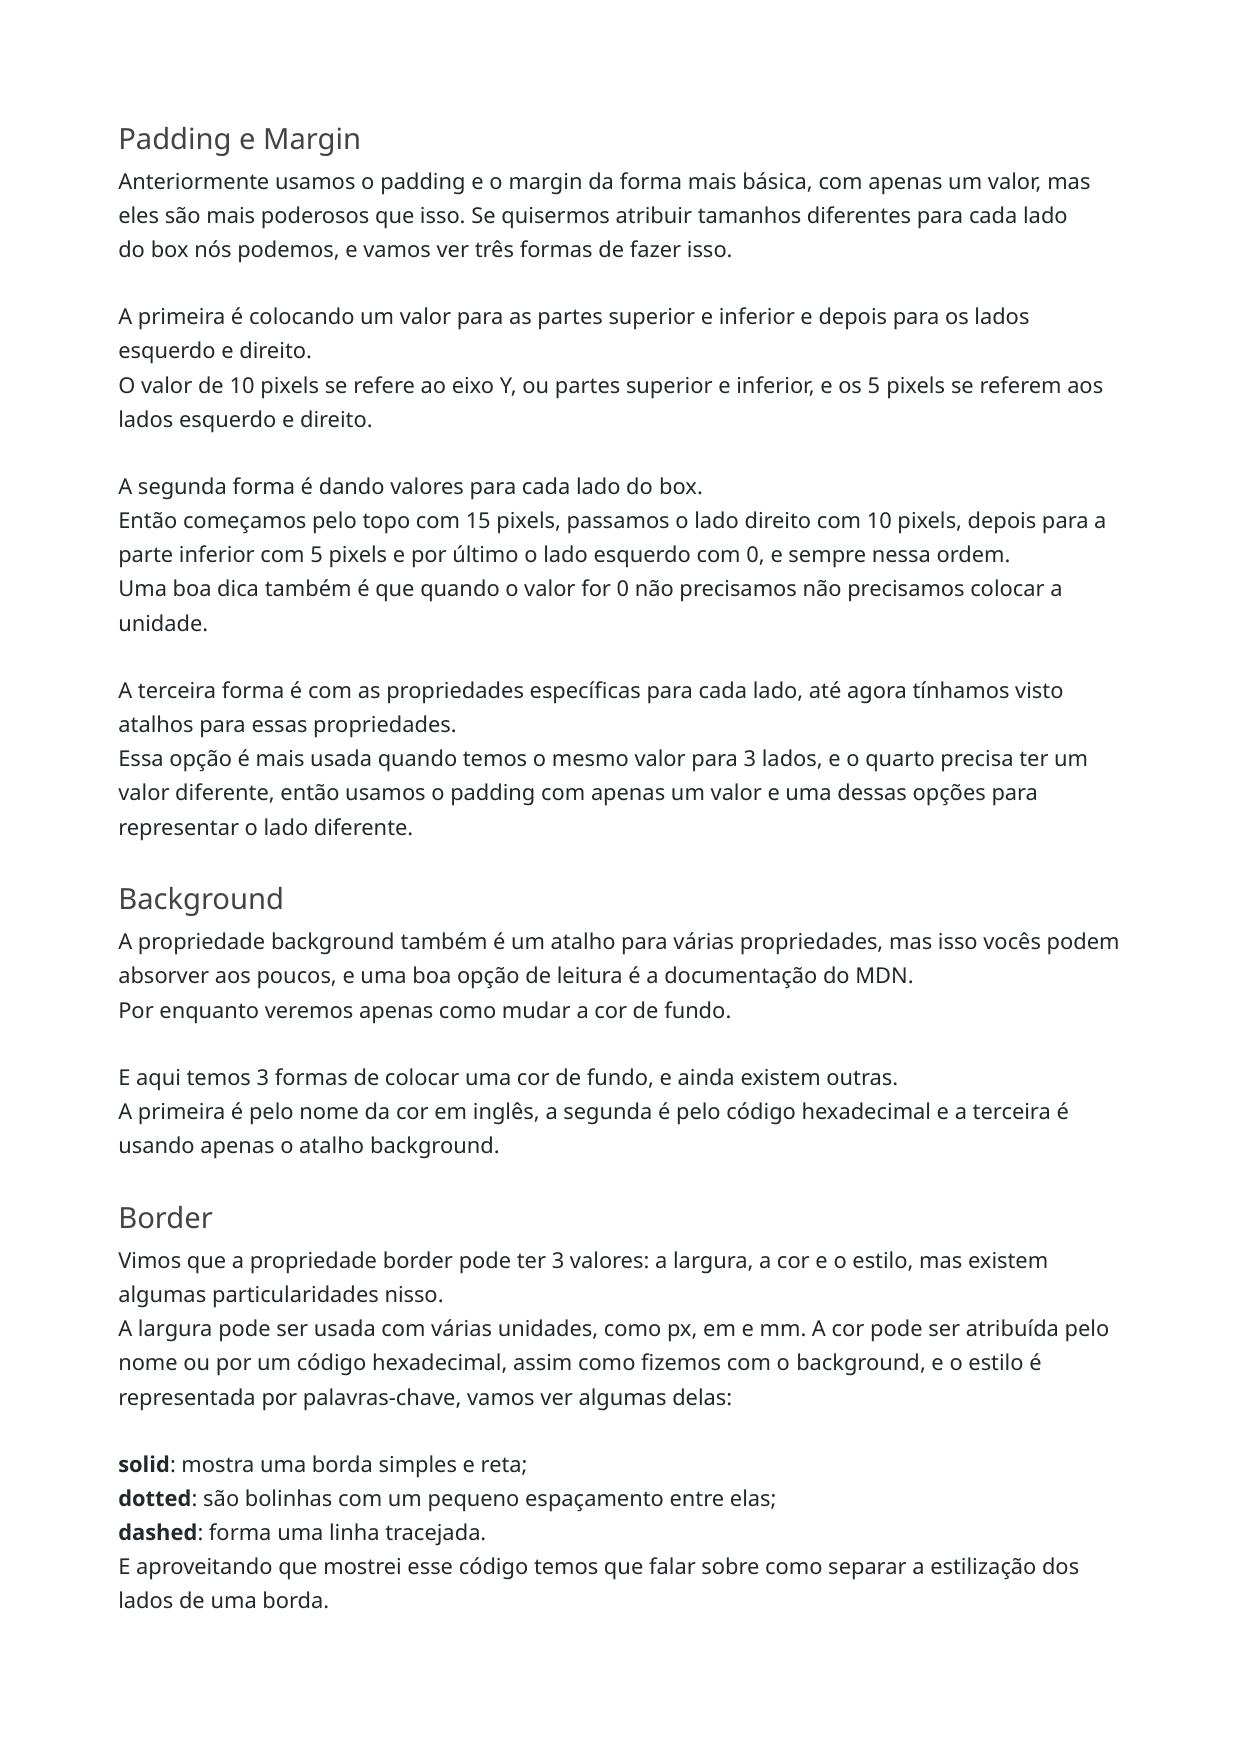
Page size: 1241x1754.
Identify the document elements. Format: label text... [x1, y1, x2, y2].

text A largura pode ser usada com várias unidades, como px, em e mm. A cor pode ser atribuída pelo nome ou por um código hexadecimal, assim como fizemos com o background, e o estilo é representada por palavras-chave, vamos ver algumas delas: [118, 1313, 1122, 1411]
text A propriedade background também é um atalho para várias propriedades, mas isso vocês podem absorver aos poucos, e uma boa opção de leitura é a documentação do MDN. [118, 926, 1122, 990]
text Vimos que a propriedade border pode ter 3 valores: a largura, a cor e o estilo, mas existem algumas particularidades nisso. [118, 1245, 1122, 1309]
subtitle Border [118, 1197, 1122, 1237]
text Então começamos pelo topo com 15 pixels, passamos o lado direito com 10 pixels, depois para a parte inferior com 5 pixels e por último o lado esquerdo com 0, e sempre nessa ordem. [118, 505, 1122, 569]
text Uma boa dica também é que quando o valor for 0 não precisamos não precisamos colocar a unidade. [118, 573, 1122, 637]
text Essa opção é mais usada quando temos o mesmo valor para 3 lados, e o quarto precisa ter um valor diferente, então usamos o padding com apenas um valor e uma dessas opções para representar o lado diferente. [118, 743, 1122, 841]
subtitle Background [118, 879, 1122, 918]
text dashed: forma uma linha tracejada. [118, 1517, 1122, 1547]
text A primeira é pelo nome da cor em inglês, a segunda é pelo código hexadecimal e a terceira é usando apenas o atalho background. [118, 1096, 1122, 1160]
text Por enquanto veremos apenas como mudar a cor de fundo. [118, 994, 1122, 1024]
text O valor de 10 pixels se refere ao eixo Y, ou partes superior e inferior, e os 5 pixels se referem aos lados esquerdo e direito. [118, 369, 1122, 433]
text Anteriormente usamos o padding e o margin da forma mais básica, com apenas um valor, mas eles são mais poderosos que isso. Se quisermos atribuir tamanhos diferentes para cada lado do box nós podemos, e vamos ver três formas de fazer isso. [118, 166, 1122, 264]
text E aproveitando que mostrei esse código temos que falar sobre como separar a estilização dos lados de uma borda. [118, 1551, 1122, 1615]
text A terceira forma é com as propriedades específicas para cada lado, até agora tínhamos visto atalhos para essas propriedades. [118, 675, 1122, 739]
text solid: mostra uma borda simples e reta; [118, 1449, 1122, 1478]
text dotted: são bolinhas com um pequeno espaçamento entre elas; [118, 1483, 1122, 1513]
text E aqui temos 3 formas de colocar uma cor de fundo, e ainda existem outras. [118, 1062, 1122, 1092]
text A primeira é colocando um valor para as partes superior e inferior e depois para os lados esquerdo e direito. [118, 301, 1122, 365]
text A segunda forma é dando valores para cada lado do box. [118, 471, 1122, 501]
subtitle Padding e Margin [118, 118, 1122, 158]
